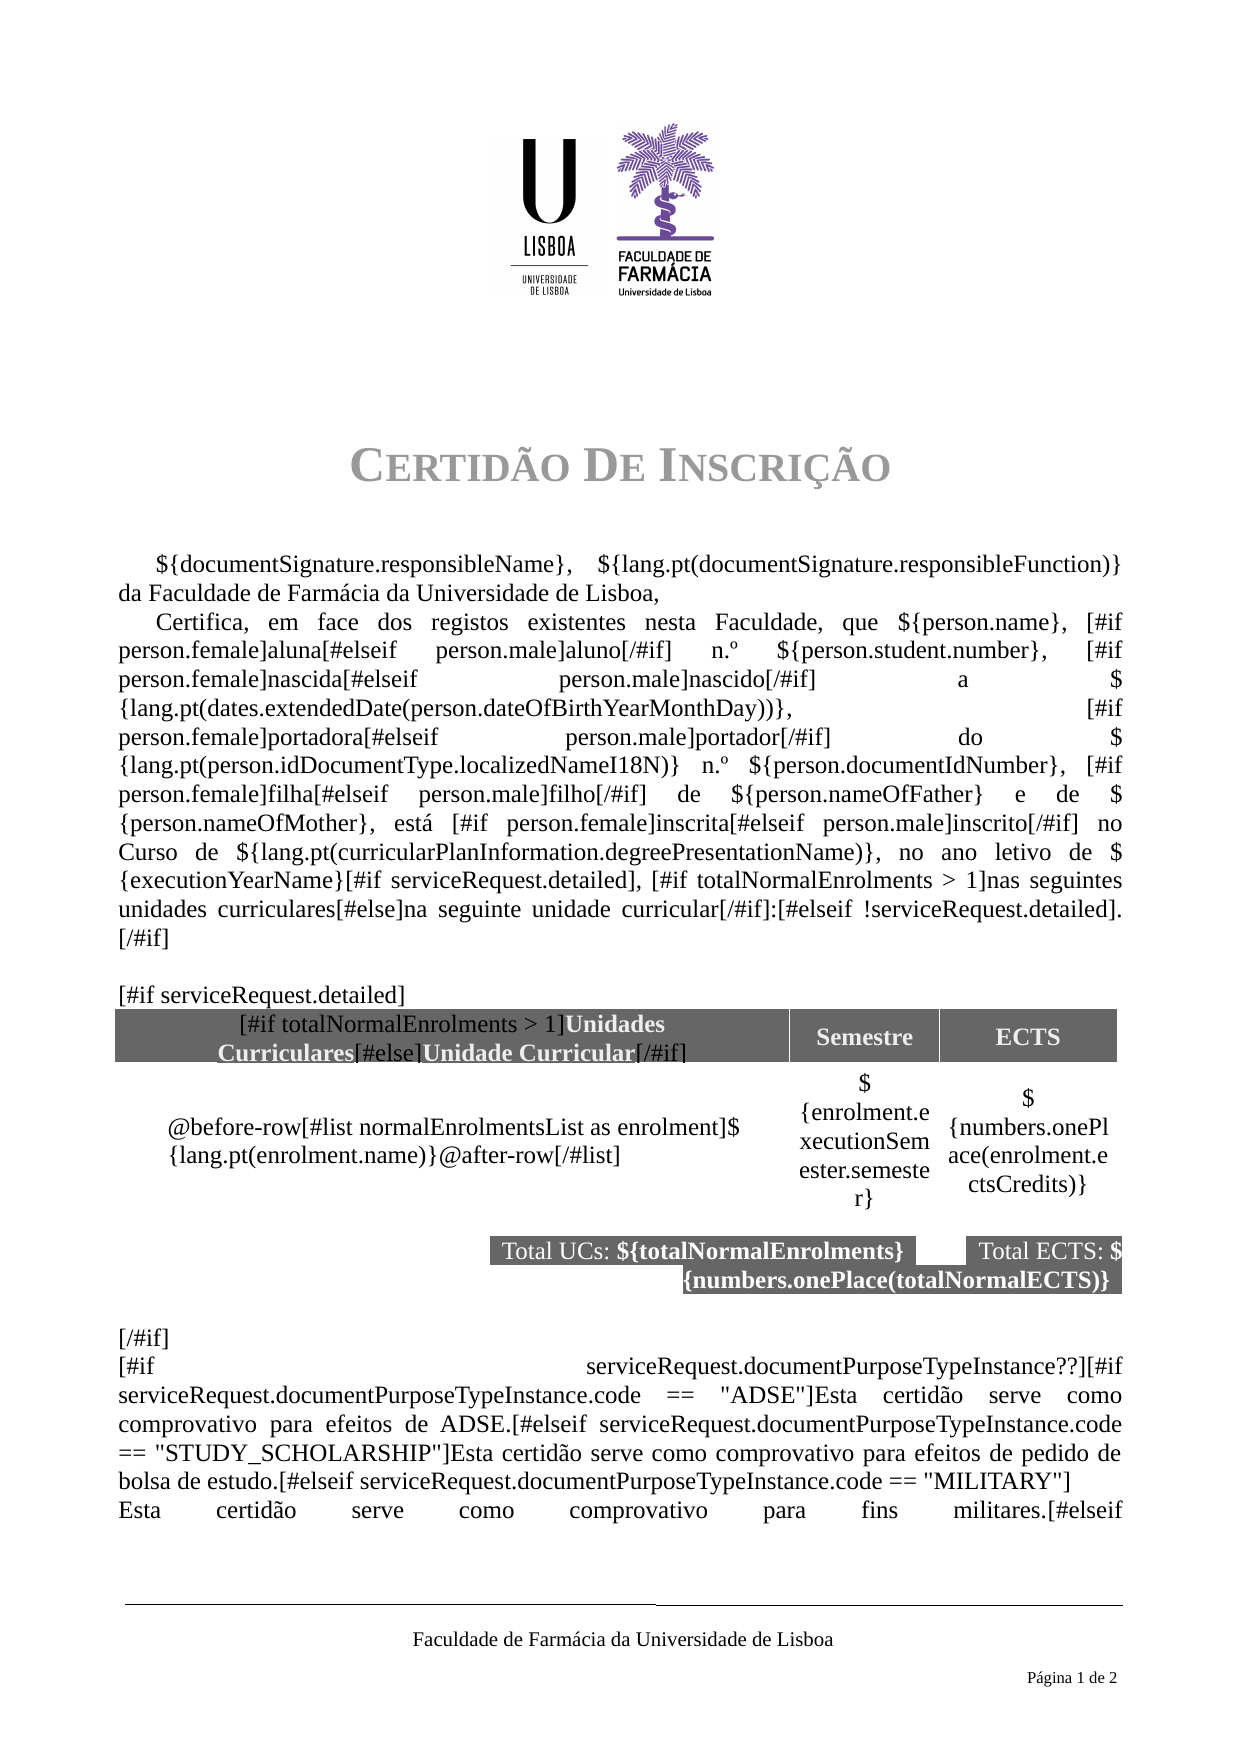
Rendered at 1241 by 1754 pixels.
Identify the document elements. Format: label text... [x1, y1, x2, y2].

text Certifica, em face dos registos existentes nesta Faculdade, que ${person.name}, [#if person.female]aluna[#elseif person.male]aluno[/#if] n.º ${person.student.number}, [#if person.female]nascida[#elseif person.male]nascido[/#if] a ${lang.pt(dates.extendedDate(person.dateOfBirthYearMonthDay))}, [#if person.female]portadora[#elseif person.male]portador[/#if] do ${lang.pt(person.idDocumentType.localizedNameI18N)} n.º ${person.documentIdNumber}, [#if person.female]filha[#elseif person.male]filho[/#if] de ${person.nameOfFather} e de ${person.nameOfMother}, está [#if person.female]inscrita[#elseif person.male]inscrito[/#if] no Curso de ${lang.pt(curricularPlanInformation.degreePresentationName)}, no ano letivo de ${executionYearName}[#if serviceRequest.detailed], [#if totalNormalEnrolments > 1]nas seguintes unidades curriculares[#else]na seguinte unidade curricular[/#if]:[#elseif !serviceRequest.detailed].[/#if] [118, 607, 1122, 952]
table_header [#if totalNormalEnrolments > 1]Unidades Curriculares[#else]Unidade Curricular[/#if] [115, 1009, 789, 1062]
table_cell ${numbers.onePlace(enrolment.ectsCredits)} [940, 1063, 1117, 1218]
text Total UCs: ${totalNormalEnrolments} Total ECTS: ${numbers.onePlace(totalNormalECTS)} [118, 1236, 1122, 1294]
table_cell @before-row[#list normalEnrolmentsList as enrolment]${lang.pt(enrolment.name)}@after-row[/#list] [115, 1063, 789, 1218]
text ${documentSignature.responsibleName}, ${lang.pt(documentSignature.responsibleFunction)} da Faculdade de Farmácia da Universidade de Lisboa, [118, 549, 1122, 607]
picture [615, 121, 717, 298]
text [#if serviceRequest.documentPurposeTypeInstance??][#if serviceRequest.documentPurposeTypeInstance.code == "ADSE"]Esta certidão serve como comprovativo para efeitos de ADSE.[#elseif serviceRequest.documentPurposeTypeInstance.code == "STUDY_SCHOLARSHIP"]Esta certidão serve como comprovativo para efeitos de pedido de bolsa de estudo.[#elseif serviceRequest.documentPurposeTypeInstance.code == "MILITARY"] [118, 1351, 1122, 1495]
picture [492, 134, 608, 298]
table_cell ${enrolment.executionSemester.semester} [790, 1063, 939, 1218]
table_header Semestre [790, 1009, 939, 1062]
text [/#if] [118, 1323, 1122, 1351]
text [#if serviceRequest.detailed] [118, 981, 1122, 1009]
text Certidão De Inscrição [118, 434, 1122, 492]
text Esta certidão serve como comprovativo para fins militares.[#elseif [118, 1495, 1122, 1524]
table_header ECTS [940, 1009, 1117, 1062]
